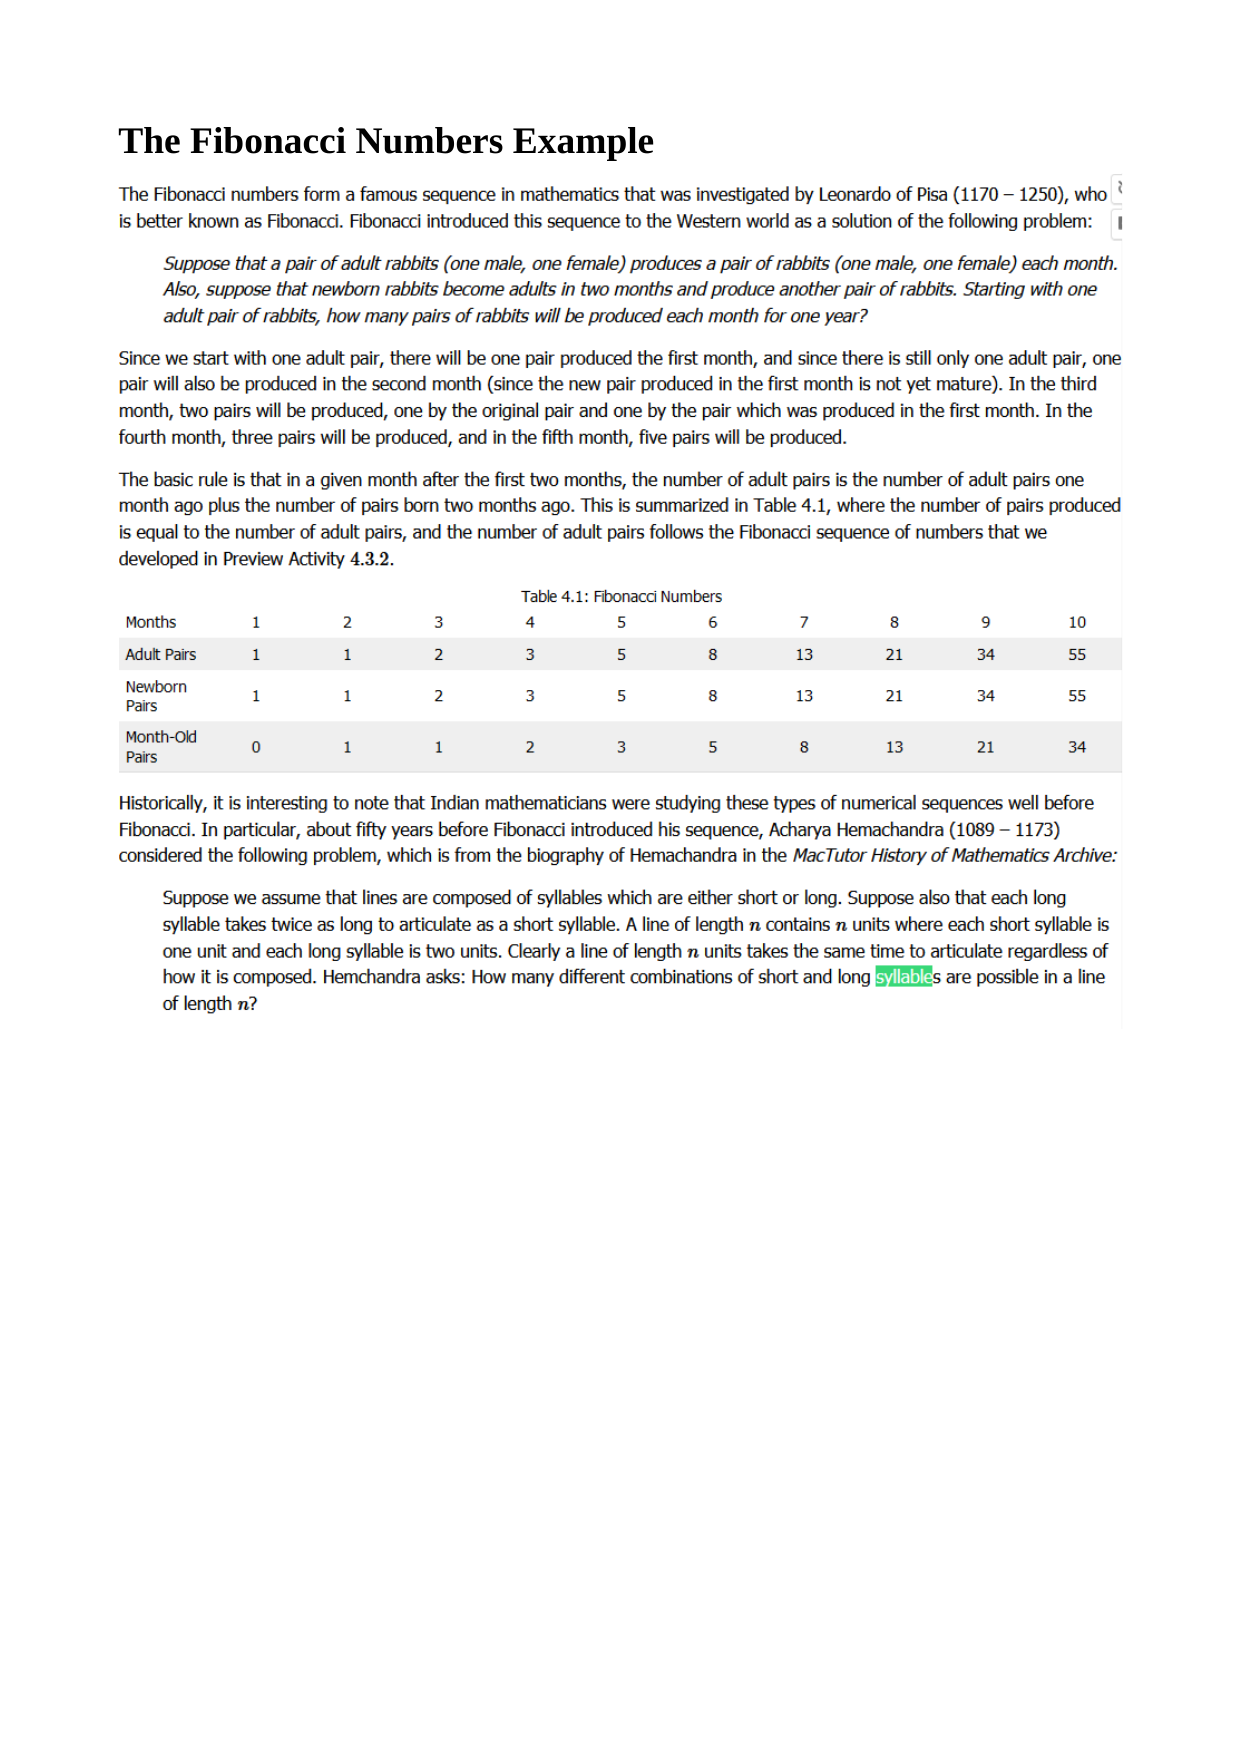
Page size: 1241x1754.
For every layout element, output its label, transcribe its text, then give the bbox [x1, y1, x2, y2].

subtitle The Fibonacci Numbers Example [118, 118, 1122, 161]
picture [118, 173, 1123, 1029]
